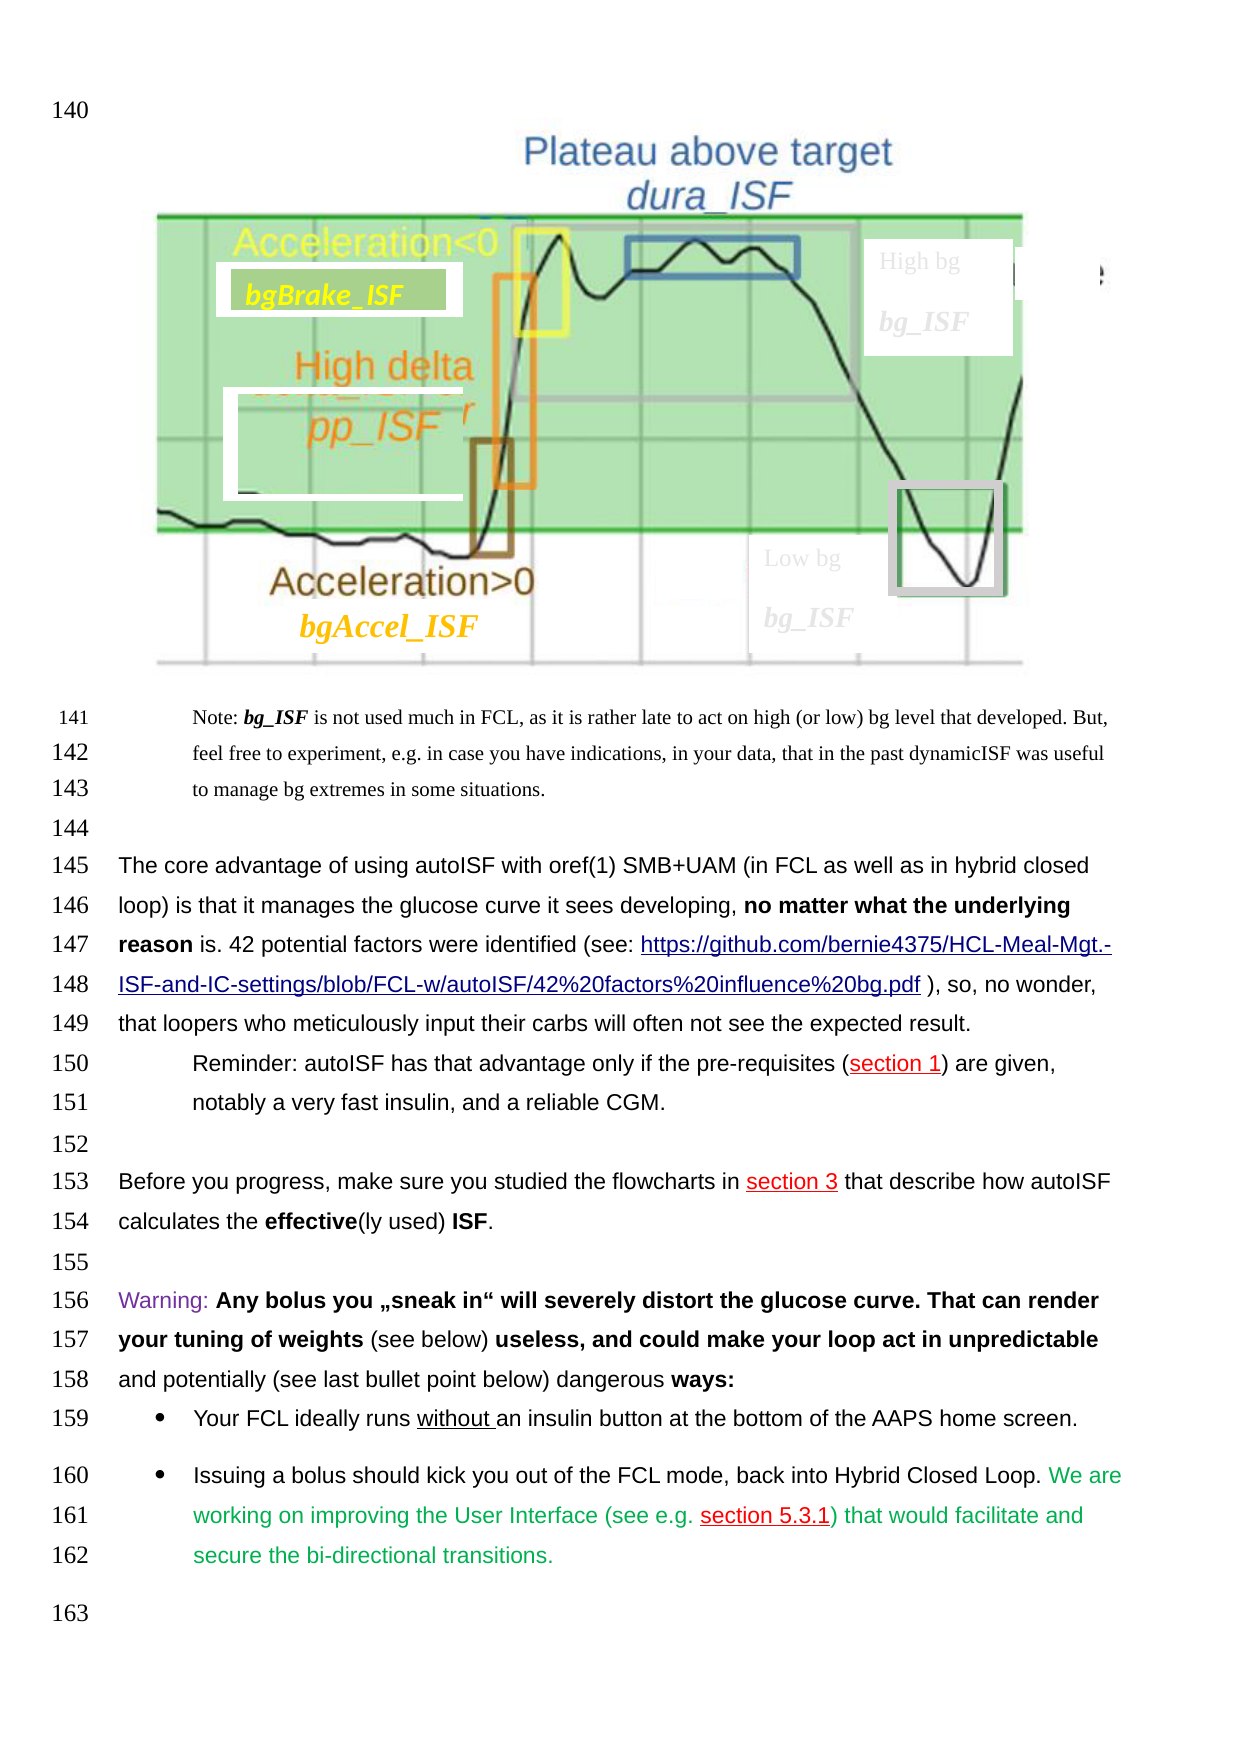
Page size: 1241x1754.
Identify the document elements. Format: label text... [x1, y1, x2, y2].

text bg_ISF [764, 600, 882, 634]
text Before you progress, make sure you studied the flowcharts in section 3 that describe how autoISF calculates the effective(ly used) ISF. [118, 1168, 1122, 1234]
text Warning: Any bolus you „sneak in“ will severely distort the glucose curve. That can render your tuning of weights (see below) useless, and could make your loop act in unpredictable and potentially (see last bullet point below) dangerous ways: [118, 1287, 1122, 1392]
text bg_ISF [879, 304, 998, 337]
text Note: bg_ISF is not used much in FCL, as it is rather late to act on high (or low) bg level that developed. But, feel free to experiment, e.g. in case you have indications, in your data, that in the past dynamicISF was useful to manage bg extremes in some situations. [192, 705, 1122, 801]
text Reminder: autoISF has that advantage only if the pre-requisites (section 1) are given, notably a very fast insulin, and a reliable CGM. [192, 1050, 1122, 1116]
text Low bg [764, 543, 882, 571]
text High bg [879, 246, 998, 275]
text bgAccel_ISF [299, 606, 496, 644]
list Issuing a bolus should kick you out of the FCL mode, back into Hybrid Closed Loop. We are working on improving the User Interface (see e.g. section 5.3.1) that would facilitate and secure the bi-directional transitions. [156, 1462, 1122, 1568]
list Your FCL ideally runs without an insulin button at the bottom of the AAPS home screen. [156, 1405, 1122, 1432]
text The core advantage of using autoISF with oref(1) SMB+UAM (in FCL as well as in hybrid closed loop) is that it manages the glucose curve it sees developing, no matter what the underlying reason is. 42 potential factors were identified (see: https://github.com/bernie4375/HCL-Meal-Mgt.-ISF-and-IC-settings/blob/FCL-w/autoISF/42%20factors%20influence%20bg.pdf ), so, no wonder, that loopers who meticulously input their carbs will often not see the expected result. [118, 852, 1122, 1037]
